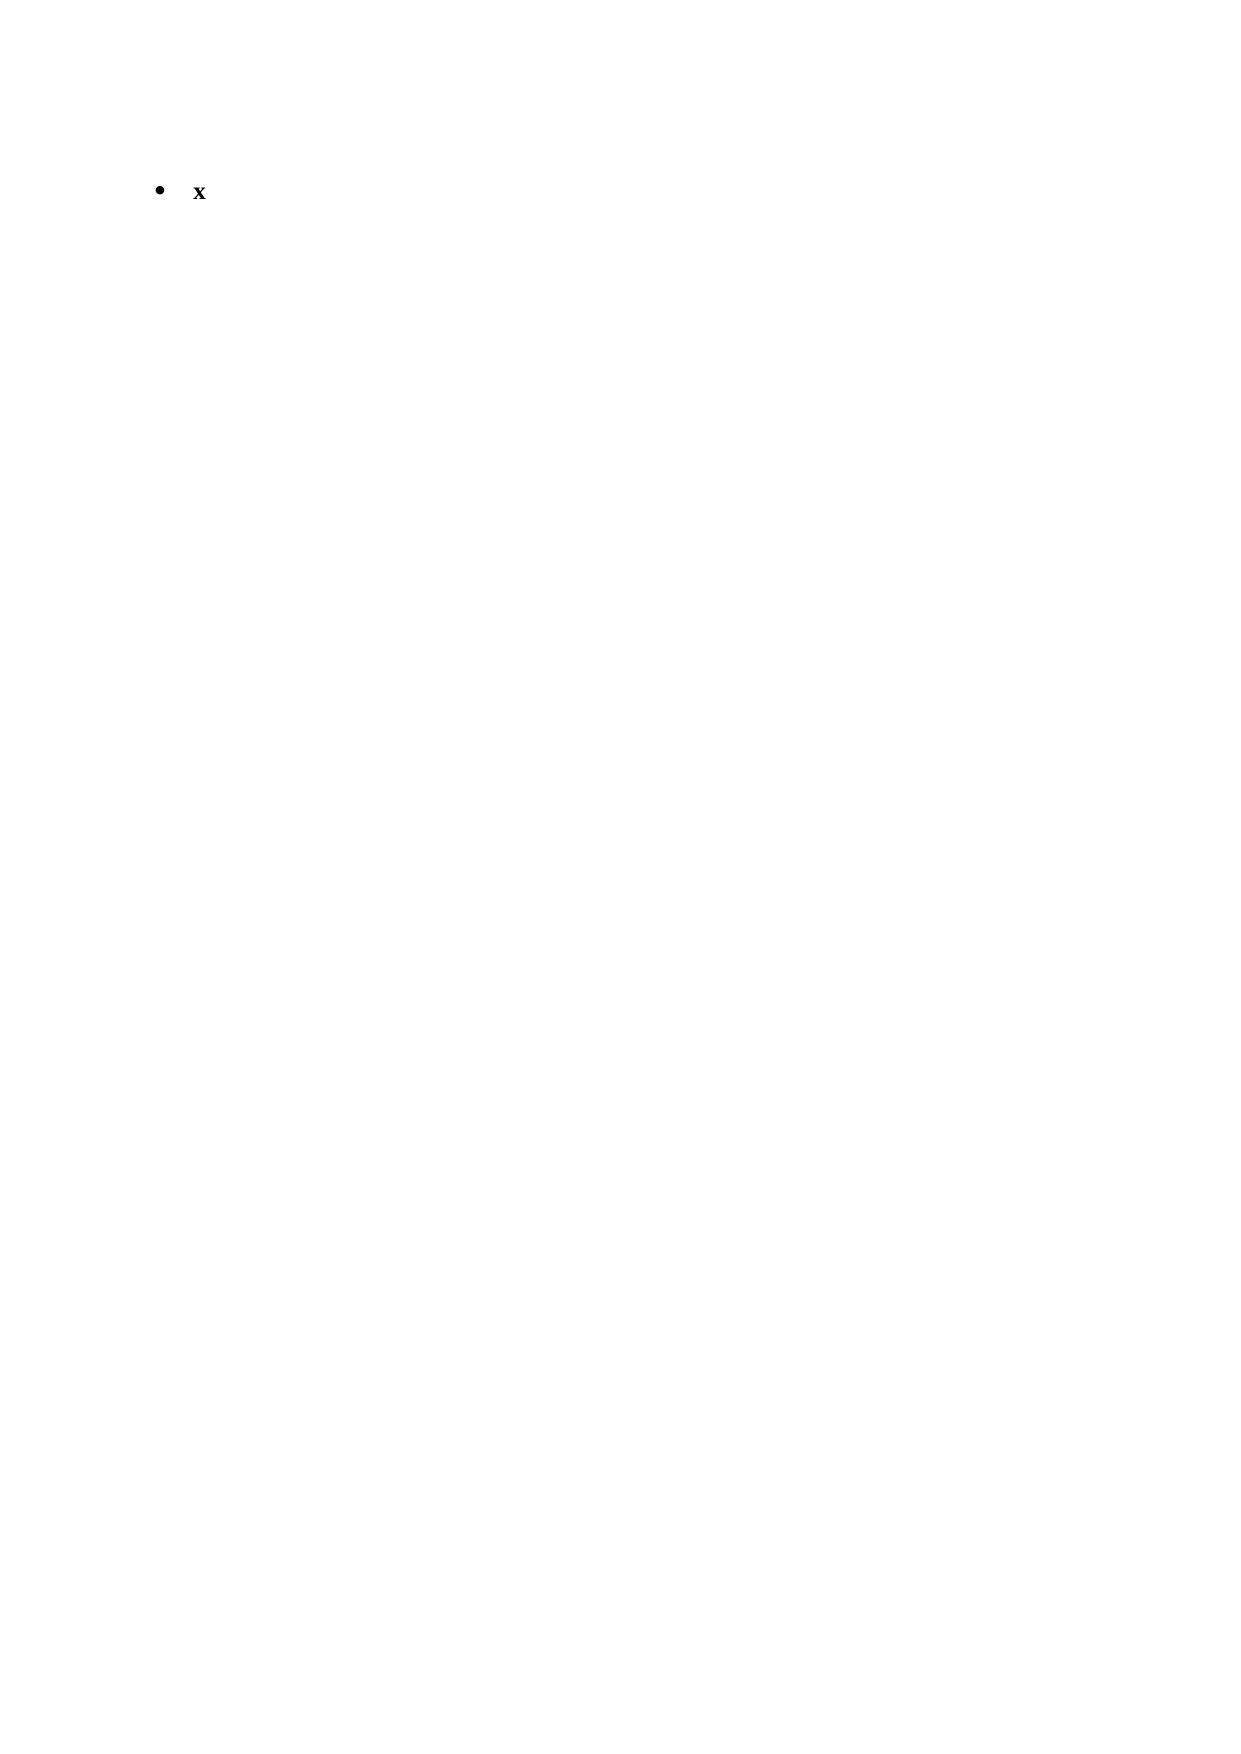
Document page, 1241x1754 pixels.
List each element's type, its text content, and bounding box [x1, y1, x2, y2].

list x [156, 176, 1122, 238]
